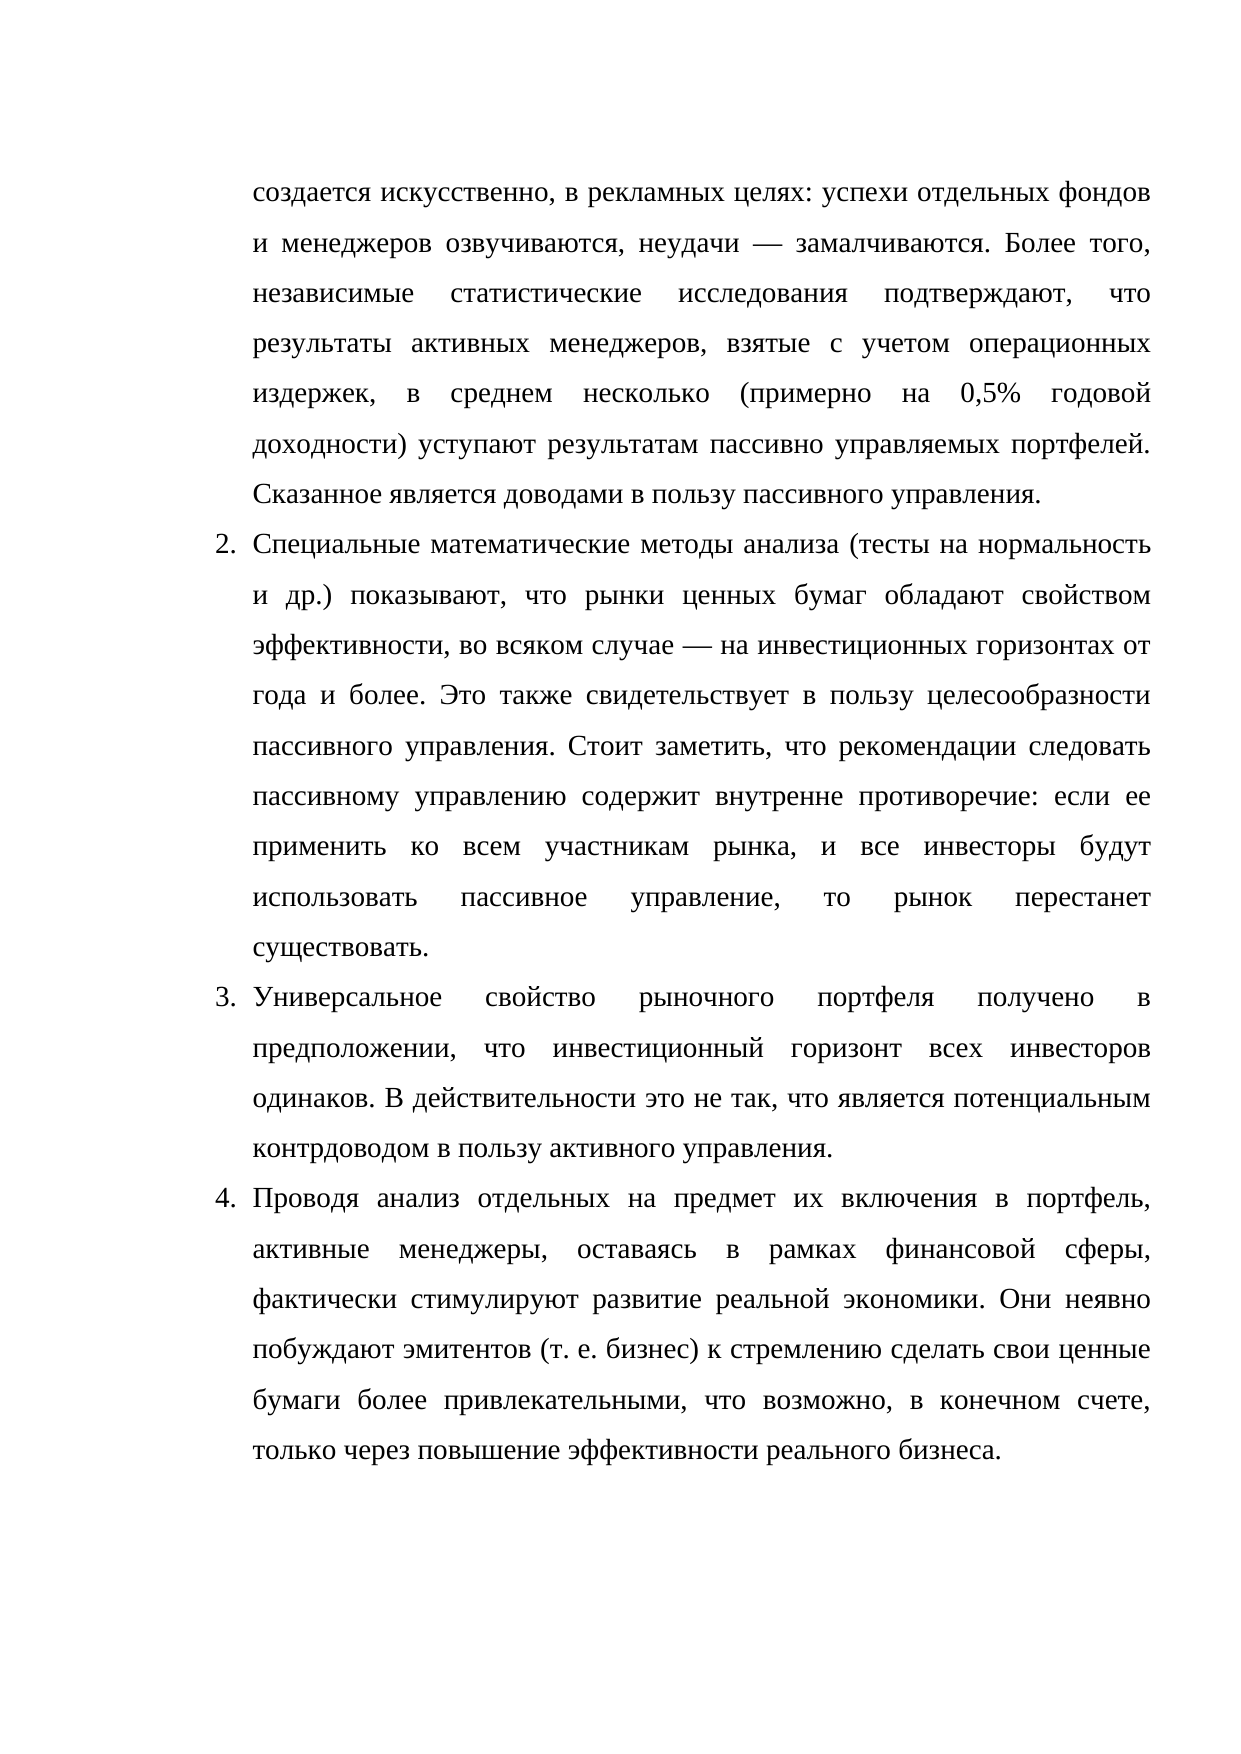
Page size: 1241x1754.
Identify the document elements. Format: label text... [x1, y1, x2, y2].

list Универсальное свойство рыночного портфеля получено в предположении, что инвестиционный горизонт всех инвесторов одинаков. В действительности это не так, что является потенциальным контрдоводом в пользу активного управления. [215, 979, 1152, 1164]
list Проводя анализ отдельных на предмет их включения в портфель, активные менеджеры, оставаясь в рамках финансовой сферы, фактически стимулируют развитие реальной экономики. Они неявно побуждают эмитентов (т. е. бизнес) к стремлению сделать свои ценные бумаги более привлекательными, что возможно, в конечном счете, только через повышение эффективности реального бизнеса. [215, 1181, 1152, 1466]
list создается искусственно, в рекламных целях: успехи отдельных фондов и менеджеров озвучиваются, неудачи — замалчиваются. Более того, независимые статистические исследования подтверждают, что результаты активных менеджеров, взятые с учетом операционных издержек, в среднем несколько (примерно на 0,5% годовой доходности) уступают результатам пассивно управляемых портфелей. Сказанное является доводами в пользу пассивного управления. [215, 174, 1152, 510]
list Специальные математические методы анализа (тесты на нормальность и др.) показывают, что рынки ценных бумаг обладают свойством эффективности, во всяком случае — на инвестиционных горизонтах от года и более. Это также свидетельствует в пользу целесообразности пассивного управления. Стоит заметить, что рекомендации следовать пассивному управлению содержит внутренне противоречие: если ее применить ко всем участникам рынка, и все инвесторы будут использовать пассивное управление, то рынок перестанет существовать. [215, 527, 1152, 963]
